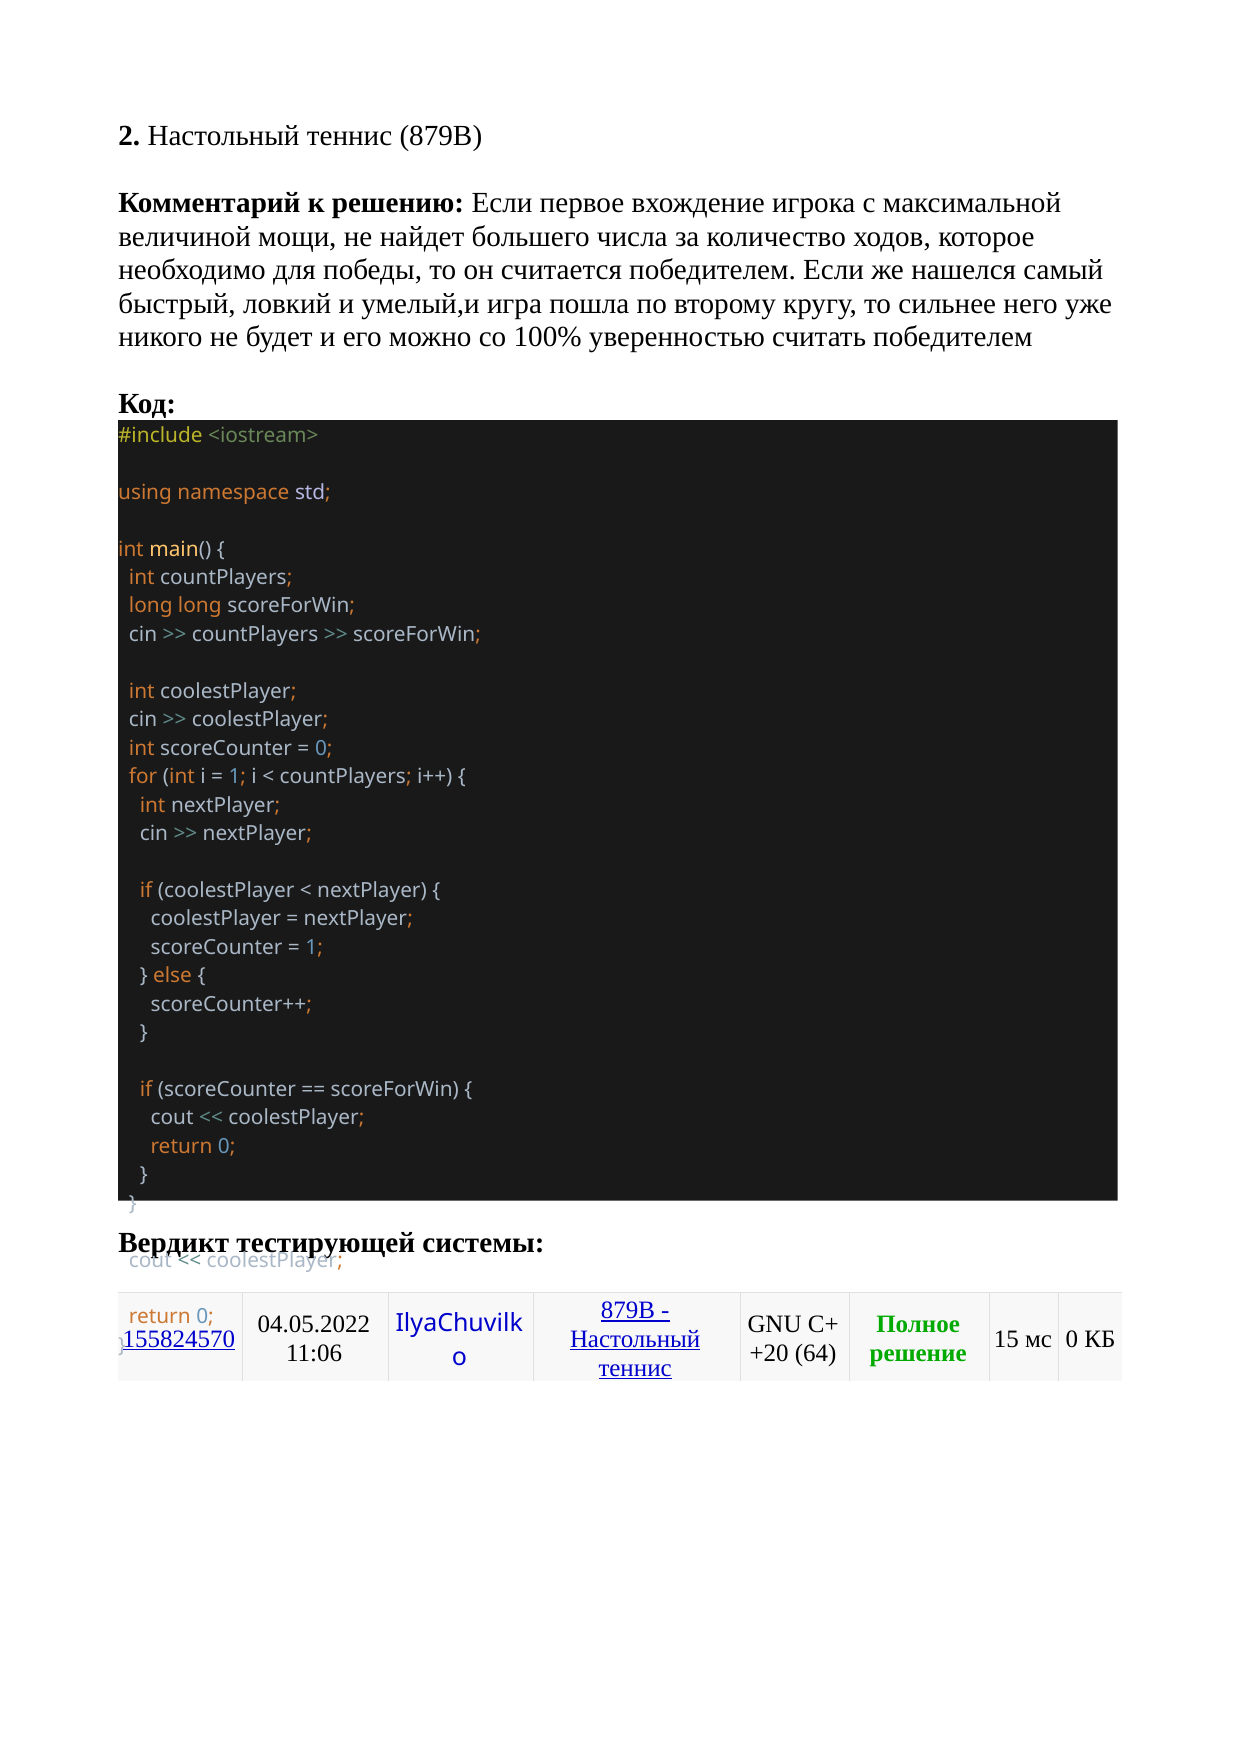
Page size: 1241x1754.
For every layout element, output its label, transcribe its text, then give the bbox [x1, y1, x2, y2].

table_header Полное решение [850, 1293, 989, 1381]
table_header 0 КБ [1059, 1293, 1122, 1381]
text Код: [118, 386, 1122, 420]
text Вердикт тестирующей системы: [118, 1225, 1122, 1258]
table_header 879B - Настольный теннис [534, 1293, 740, 1381]
table_header 04.05.2022 11:06 [243, 1293, 388, 1381]
table_header IlyaChuvilko [389, 1293, 533, 1381]
table_header 15 мс [990, 1293, 1058, 1381]
table_header GNU C++20 (64) [741, 1293, 849, 1381]
text 2. Настольный теннис (879B) [118, 118, 1122, 152]
table_header 155824570 [118, 1293, 242, 1381]
text Комментарий к решению: Если первое вхождение игрока с максимальной величиной мощи, не найдет большего числа за количество ходов, которое необходимо для победы, то он считается победителем. Если же нашелся самый быстрый, ловкий и умелый,и игра пошла по второму кругу, то сильнее него уже никого не будет и его можно со 100% уверенностью считать победителем [118, 185, 1122, 353]
